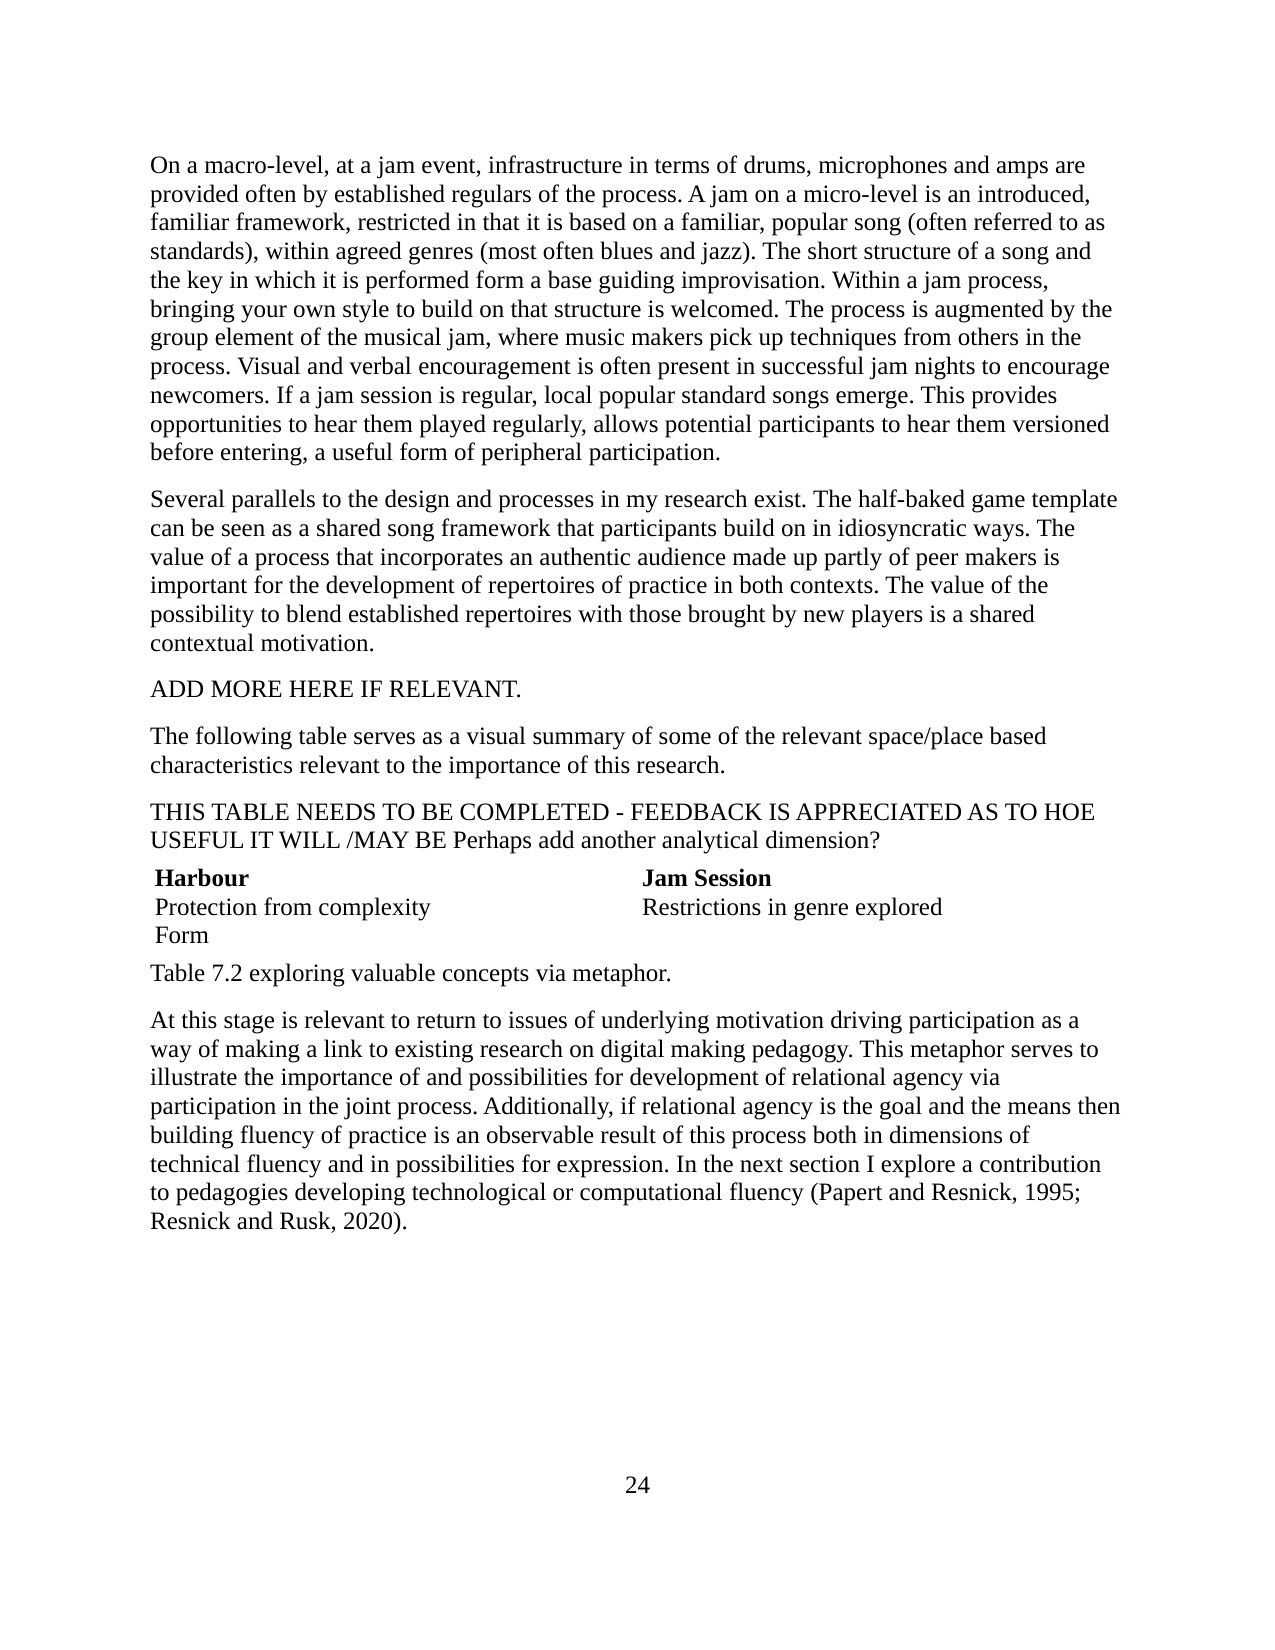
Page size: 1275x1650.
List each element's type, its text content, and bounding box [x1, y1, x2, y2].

table_header Jam Session [638, 863, 1125, 892]
text The following table serves as a visual summary of some of the relevant space/place based characteristics relevant to the importance of this research. [150, 721, 1125, 779]
table_cell Protection from complexity [150, 892, 637, 921]
text On a macro-level, at a jam event, infrastructure in terms of drums, microphones and amps are provided often by established regulars of the process. A jam on a micro-level is an introduced, familiar framework, restricted in that it is based on a familiar, popular song (often referred to as standards), within agreed genres (most often blues and jazz). The short structure of a song and the key in which it is performed form a base guiding improvisation. Within a jam process, bringing your own style to build on that structure is welcomed. The process is augmented by the group element of the musical jam, where music makers pick up techniques from others in the process. Visual and verbal encouragement is often present in successful jam nights to encourage newcomers. If a jam session is regular, local popular standard songs emerge. This provides opportunities to hear them played regularly, allows potential participants to hear them versioned before entering, a useful form of peripheral participation. [150, 150, 1125, 466]
table_cell Form [150, 921, 637, 949]
table_cell [638, 921, 1125, 949]
text ADD MORE HERE IF RELEVANT. [150, 674, 1125, 703]
text THIS TABLE NEEDS TO BE COMPLETED - FEEDBACK IS APPRECIATED AS TO HOE USEFUL IT WILL /MAY BE Perhaps add another analytical dimension? [150, 797, 1125, 854]
text At this stage is relevant to return to issues of underlying motivation driving participation as a way of making a link to existing research on digital making pedagogy. This metaphor serves to illustrate the importance of and possibilities for development of relational agency via participation in the joint process. Additionally, if relational agency is the goal and the means then building fluency of practice is an observable result of this process both in dimensions of technical fluency and in possibilities for expression. In the next section I explore a contribution to pedagogies developing technological or computational fluency (Papert and Resnick, 1995; Resnick and Rusk, 2020). [150, 1005, 1125, 1235]
text Several parallels to the design and processes in my research exist. The half-baked game template can be seen as a shared song framework that participants build on in idiosyncratic ways. The value of a process that incorporates an authentic audience made up partly of peer makers is important for the development of repertoires of practice in both contexts. The value of the possibility to blend established repertoires with those brought by new players is a shared contextual motivation. [150, 484, 1125, 657]
text Table 7.2 exploring valuable concepts via metaphor. [150, 958, 1125, 987]
table_cell Restrictions in genre explored [638, 892, 1125, 921]
table_header Harbour [150, 863, 637, 892]
